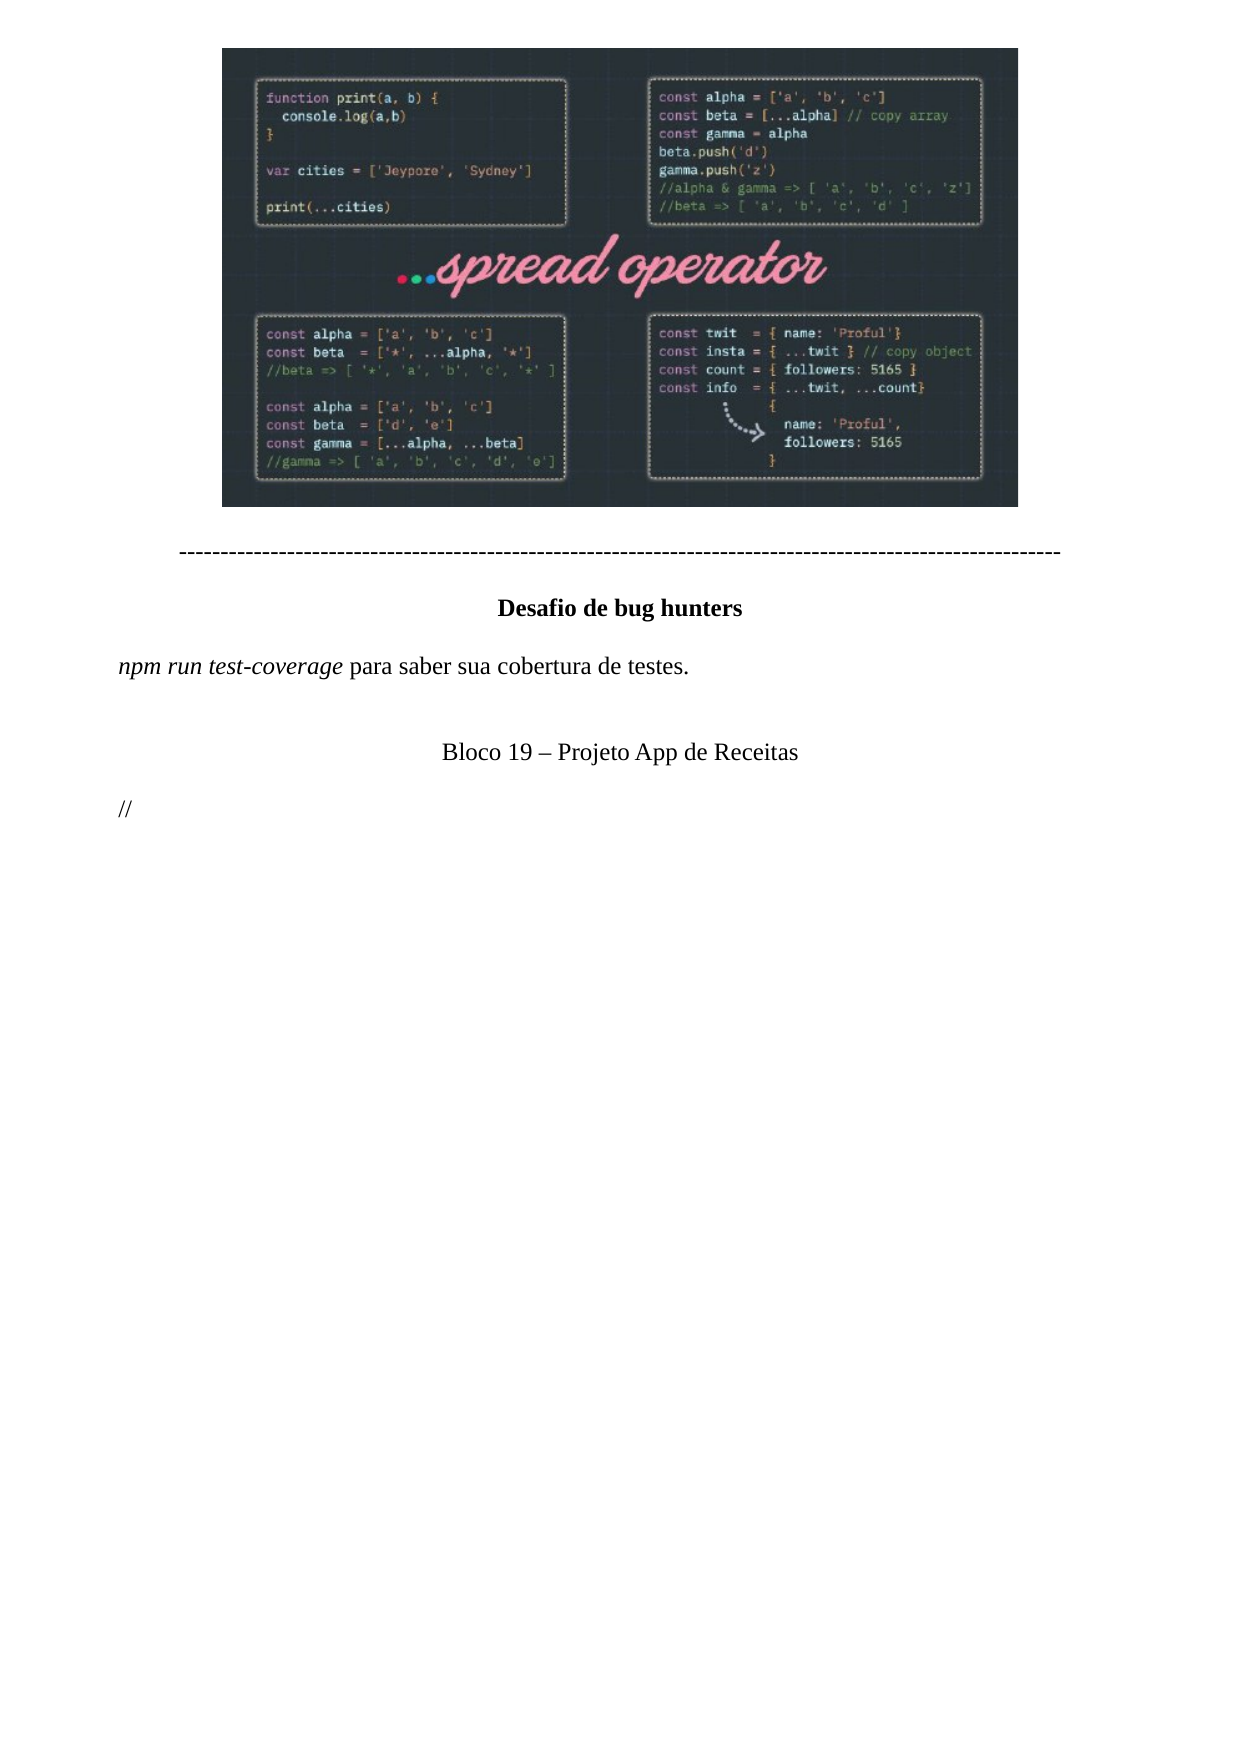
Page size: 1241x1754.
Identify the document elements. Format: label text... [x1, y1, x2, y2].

picture [222, 48, 1019, 507]
text npm run test-coverage para saber sua cobertura de testes. [118, 651, 1122, 679]
text Desafio de bug hunters [118, 593, 1122, 622]
text ---------------------------------------------------------------------------------------------------------- [118, 536, 1122, 564]
text Bloco 19 – Projeto App de Receitas [118, 737, 1122, 766]
text // [118, 794, 1122, 823]
